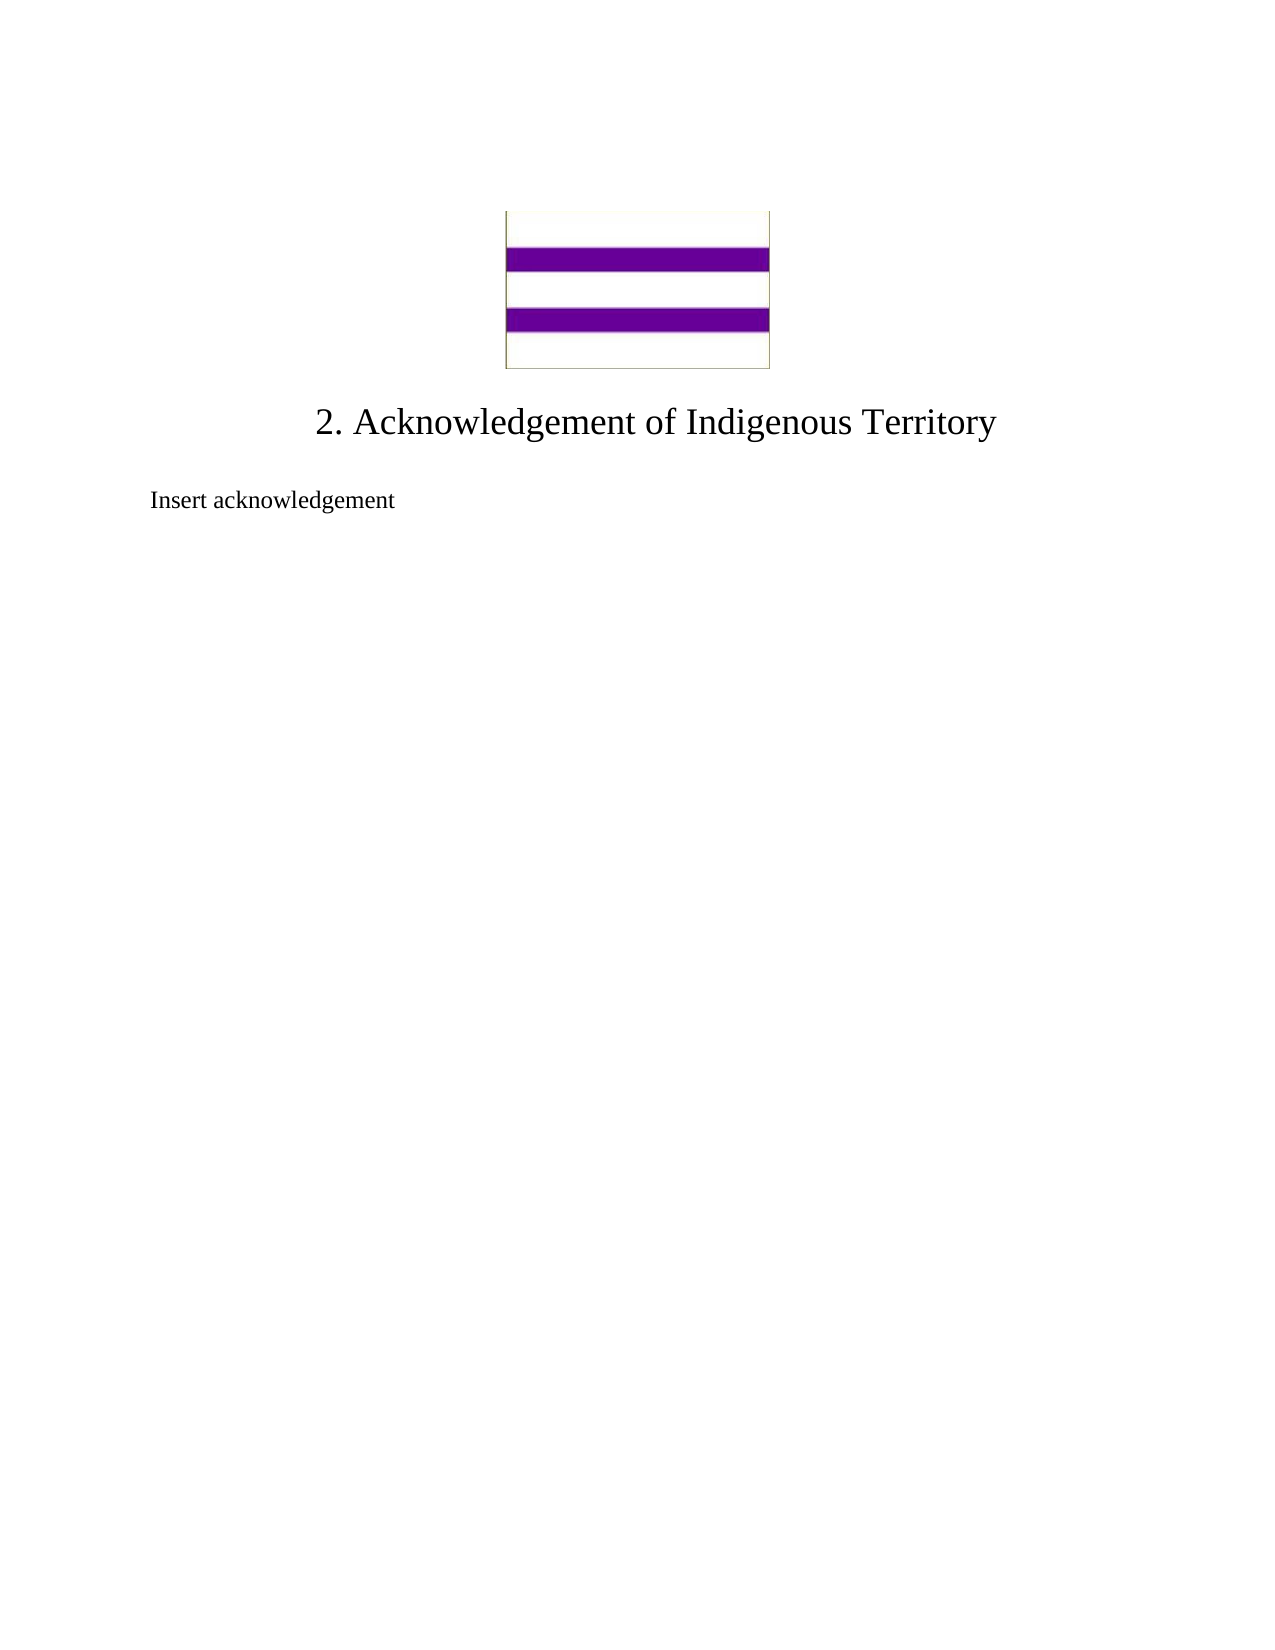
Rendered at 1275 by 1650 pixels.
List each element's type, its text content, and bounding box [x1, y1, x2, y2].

text Insert acknowledgement [150, 486, 1125, 514]
subtitle Acknowledgement of Indigenous Territory [187, 399, 1125, 442]
